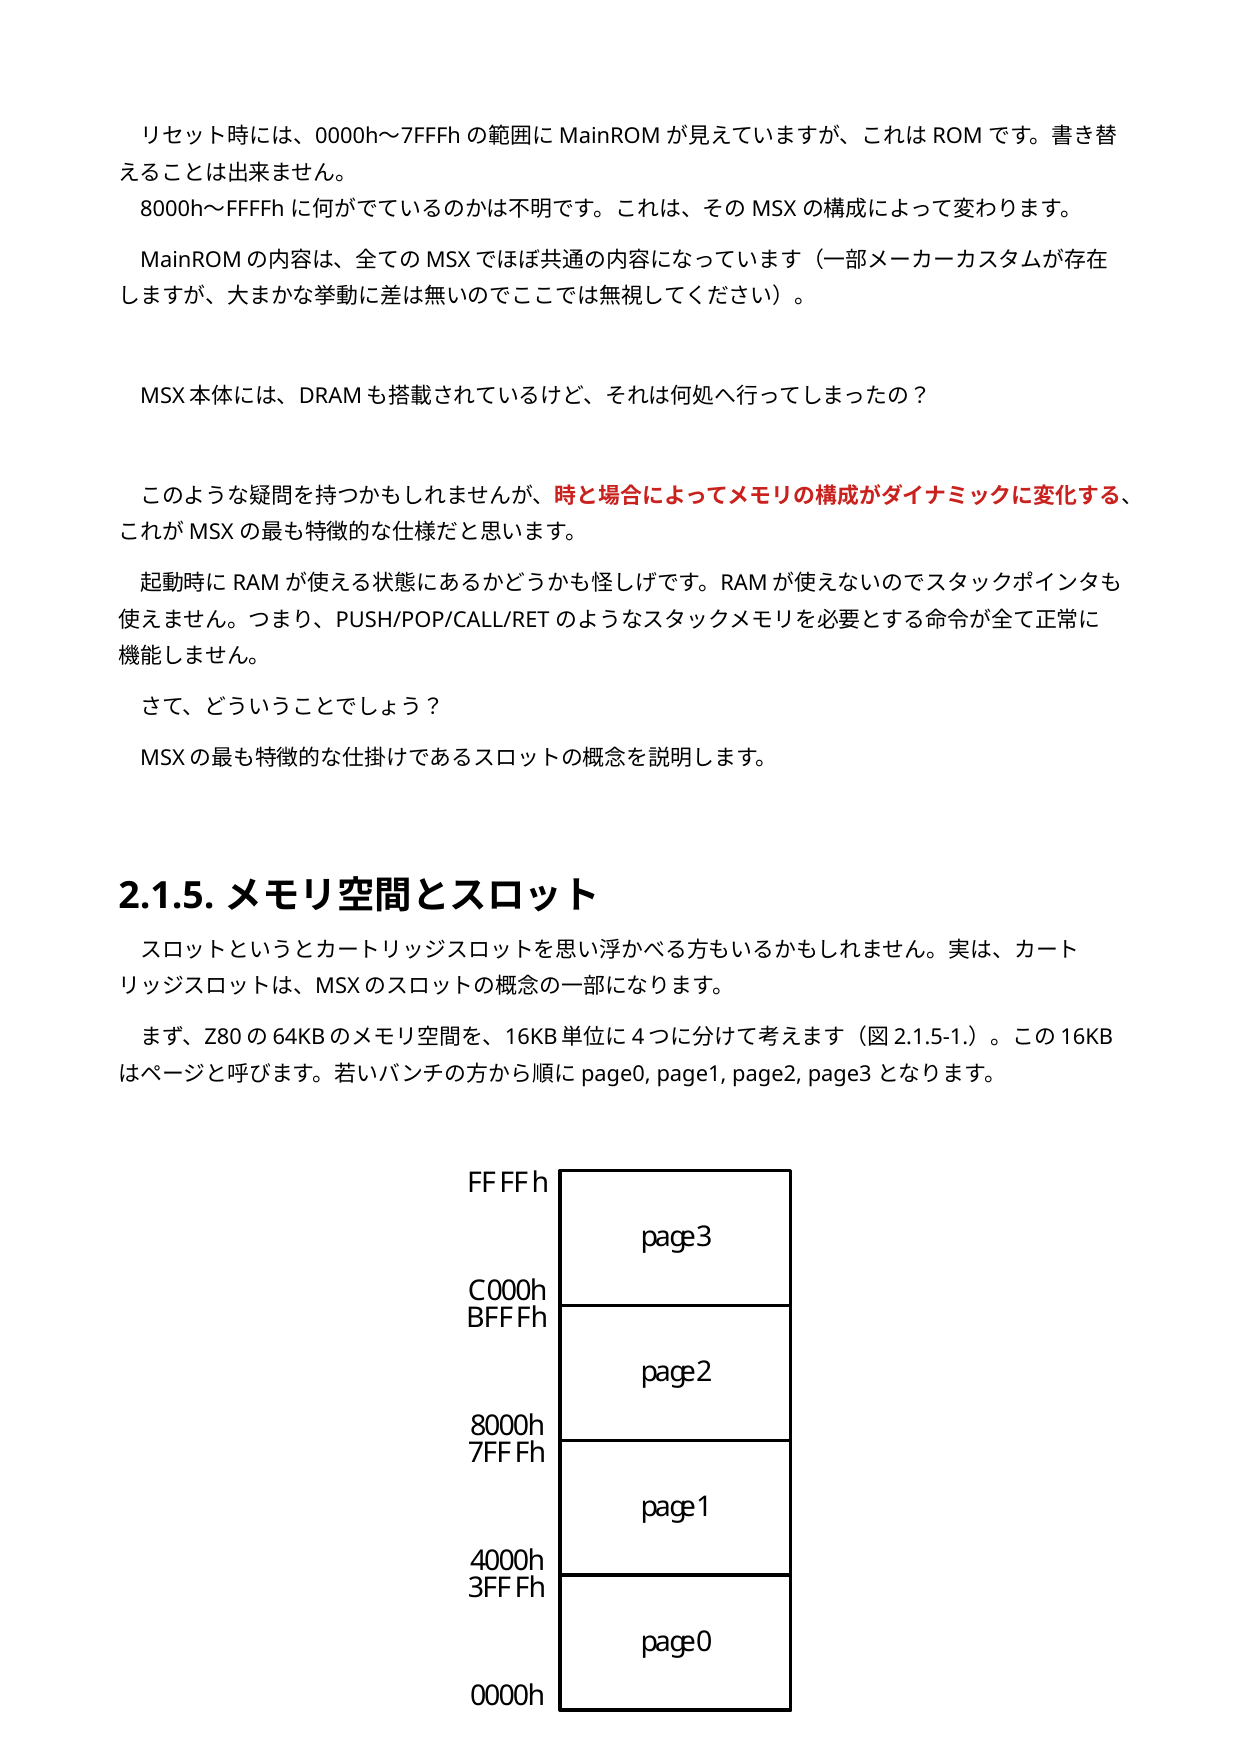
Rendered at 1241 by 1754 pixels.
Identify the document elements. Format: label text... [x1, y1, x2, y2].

text リセット時には、0000h～7FFFh の範囲に MainROM が見えていますが、これは ROM です。書き替えることは出来ません。 8000h～FFFFh に何がでているのかは不明です。これは、その MSX の構成によって変わります。 [118, 118, 1122, 223]
text MSX本体には、DRAMも搭載されているけど、それは何処へ行ってしまったの？ [118, 378, 1122, 410]
text さて、どういうことでしょう？ [118, 689, 1122, 721]
text MainROMの内容は、全てのMSXでほぼ共通の内容になっています（一部メーカーカスタムが存在しますが、大まかな挙動に差は無いのでここでは無視してください）。 [118, 242, 1122, 310]
subtitle 2.1.5. メモリ空間とスロット [118, 865, 1122, 919]
text MSXの最も特徴的な仕掛けであるスロットの概念を説明します。 [118, 740, 1122, 772]
text このような疑問を持つかもしれませんが、時と場合によってメモリの構成がダイナミックに変化する、これが MSX の最も特徴的な仕様だと思います。 [118, 478, 1122, 546]
text スロットというとカートリッジスロットを思い浮かべる方もいるかもしれません。実は、カートリッジスロットは、MSXのスロットの概念の一部になります。 [118, 932, 1122, 1000]
text 起動時に RAM が使える状態にあるかどうかも怪しげです。RAMが使えないのでスタックポインタも使えません。つまり、PUSH/POP/CALL/RET のようなスタックメモリを必要とする命令が全て正常に機能しません。 [118, 565, 1122, 670]
text まず、Z80の64KBのメモリ空間を、16KB単位に4つに分けて考えます（図2.1.5-1.）。この16KBはページと呼びます。若いバンチの方から順に page0, page1, page2, page3 となります。 [118, 1019, 1122, 1087]
